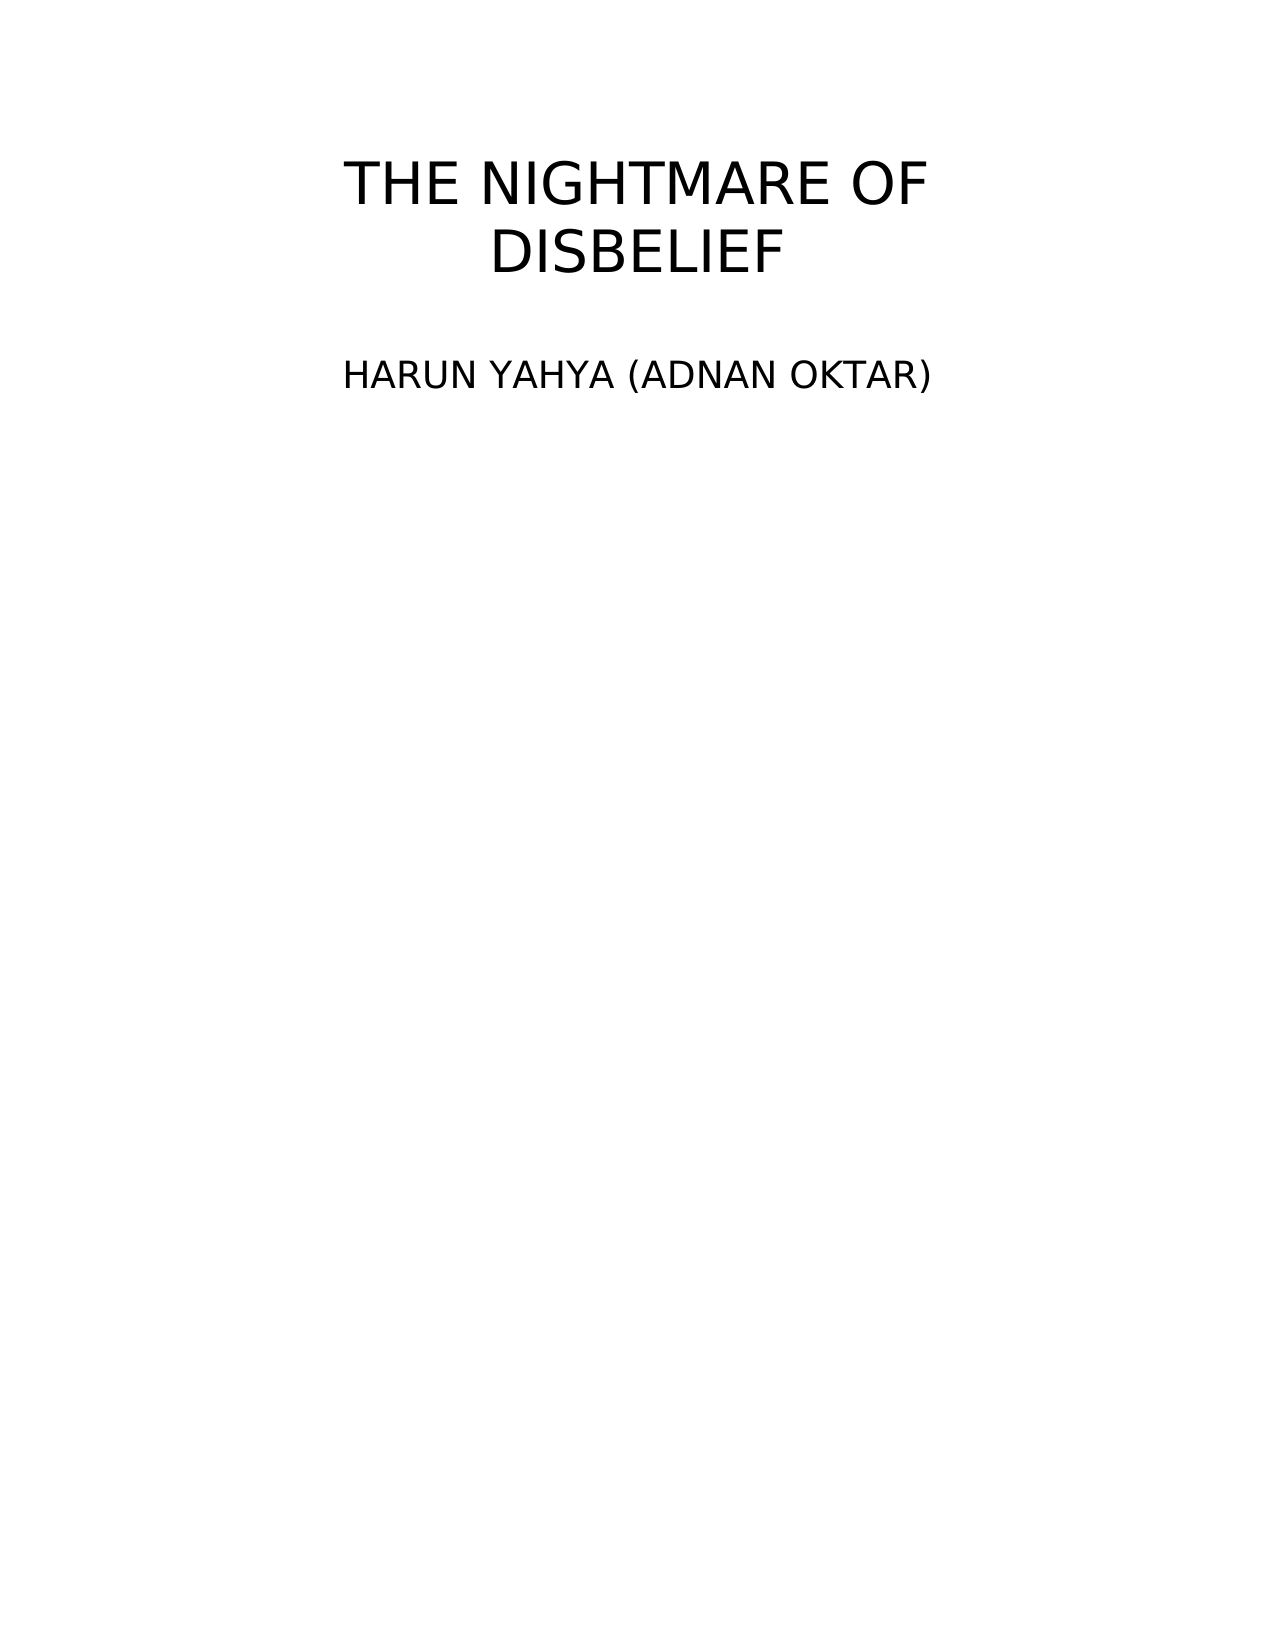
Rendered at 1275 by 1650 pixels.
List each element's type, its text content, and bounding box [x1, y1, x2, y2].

text HARUN YAHYA (ADNAN OKTAR) [187, 354, 1087, 397]
text THE NIGHTMARE OF DISBELIEF [187, 150, 1087, 286]
